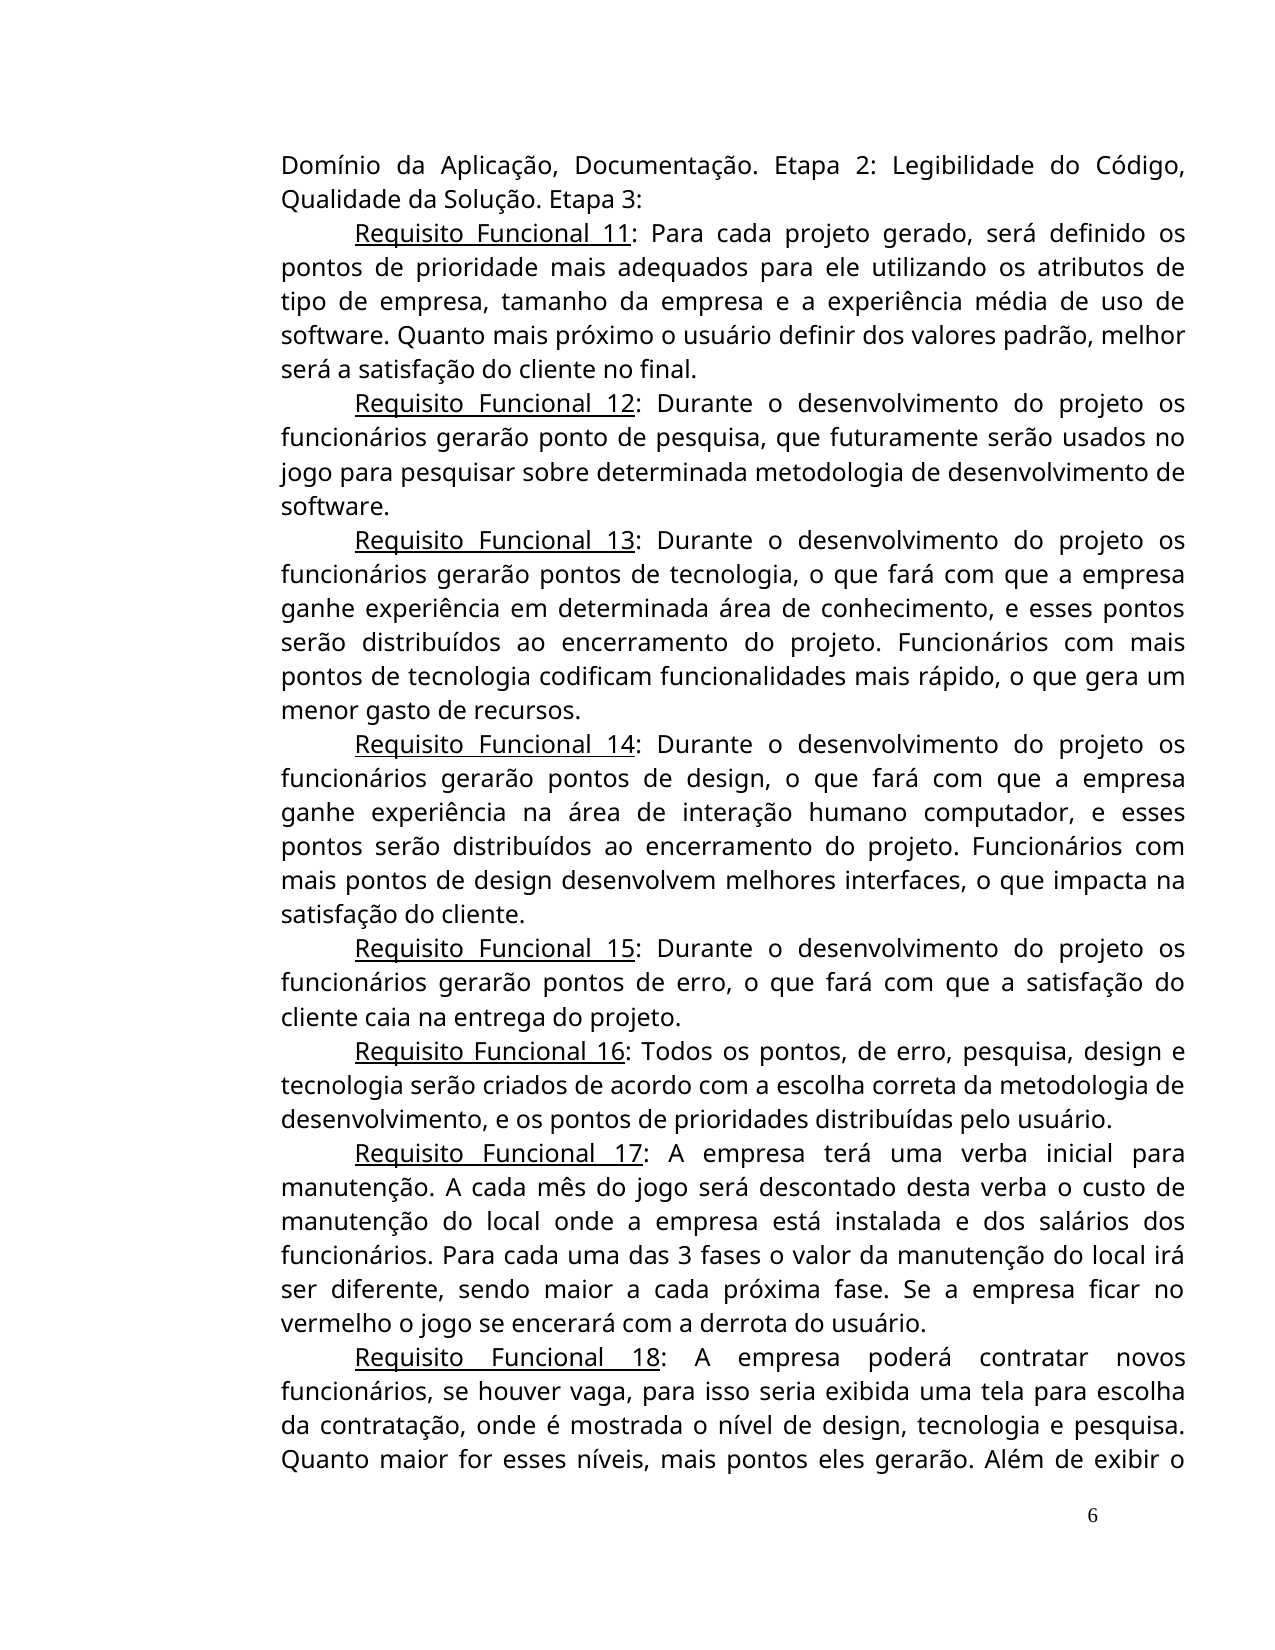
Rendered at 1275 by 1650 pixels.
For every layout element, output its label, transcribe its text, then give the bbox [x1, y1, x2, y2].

text Requisito Funcional 11: Para cada projeto gerado, será definido os pontos de prioridade mais adequados para ele utilizando os atributos de tipo de empresa, tamanho da empresa e a experiência média de uso de software. Quanto mais próximo o usuário definir dos valores padrão, melhor será a satisfação do cliente no final. [281, 216, 1186, 386]
text Requisito Funcional 15: Durante o desenvolvimento do projeto os funcionários gerarão pontos de erro, o que fará com que a satisfação do cliente caia na entrega do projeto. [281, 931, 1186, 1033]
text Requisito Funcional 14: Durante o desenvolvimento do projeto os funcionários gerarão pontos de design, o que fará com que a empresa ganhe experiência na área de interação humano computador, e esses pontos serão distribuídos ao encerramento do projeto. Funcionários com mais pontos de design desenvolvem melhores interfaces, o que impacta na satisfação do cliente. [281, 727, 1186, 931]
text Requisito Funcional 12: Durante o desenvolvimento do projeto os funcionários gerarão ponto de pesquisa, que futuramente serão usados no jogo para pesquisar sobre determinada metodologia de desenvolvimento de software. [281, 386, 1186, 522]
text Requisito Funcional 16: Todos os pontos, de erro, pesquisa, design e tecnologia serão criados de acordo com a escolha correta da metodologia de desenvolvimento, e os pontos de prioridades distribuídas pelo usuário. [281, 1033, 1186, 1135]
text Domínio da Aplicação, Documentação. Etapa 2: Legibilidade do Código, Qualidade da Solução. Etapa 3: [281, 148, 1186, 216]
text Requisito Funcional 17: A empresa terá uma verba inicial para manutenção. A cada mês do jogo será descontado desta verba o custo de manutenção do local onde a empresa está instalada e dos salários dos funcionários. Para cada uma das 3 fases o valor da manutenção do local irá ser diferente, sendo maior a cada próxima fase. Se a empresa ficar no vermelho o jogo se encerará com a derrota do usuário. [281, 1135, 1186, 1340]
text Requisito Funcional 13: Durante o desenvolvimento do projeto os funcionários gerarão pontos de tecnologia, o que fará com que a empresa ganhe experiência em determinada área de conhecimento, e esses pontos serão distribuídos ao encerramento do projeto. Funcionários com mais pontos de tecnologia codificam funcionalidades mais rápido, o que gera um menor gasto de recursos. [281, 522, 1186, 727]
text Requisito Funcional 18: A empresa poderá contratar novos funcionários, se houver vaga, para isso seria exibida uma tela para escolha da contratação, onde é mostrada o nível de design, tecnologia e pesquisa. Quanto maior for esses níveis, mais pontos eles gerarão. Além de exibir o [281, 1340, 1186, 1476]
